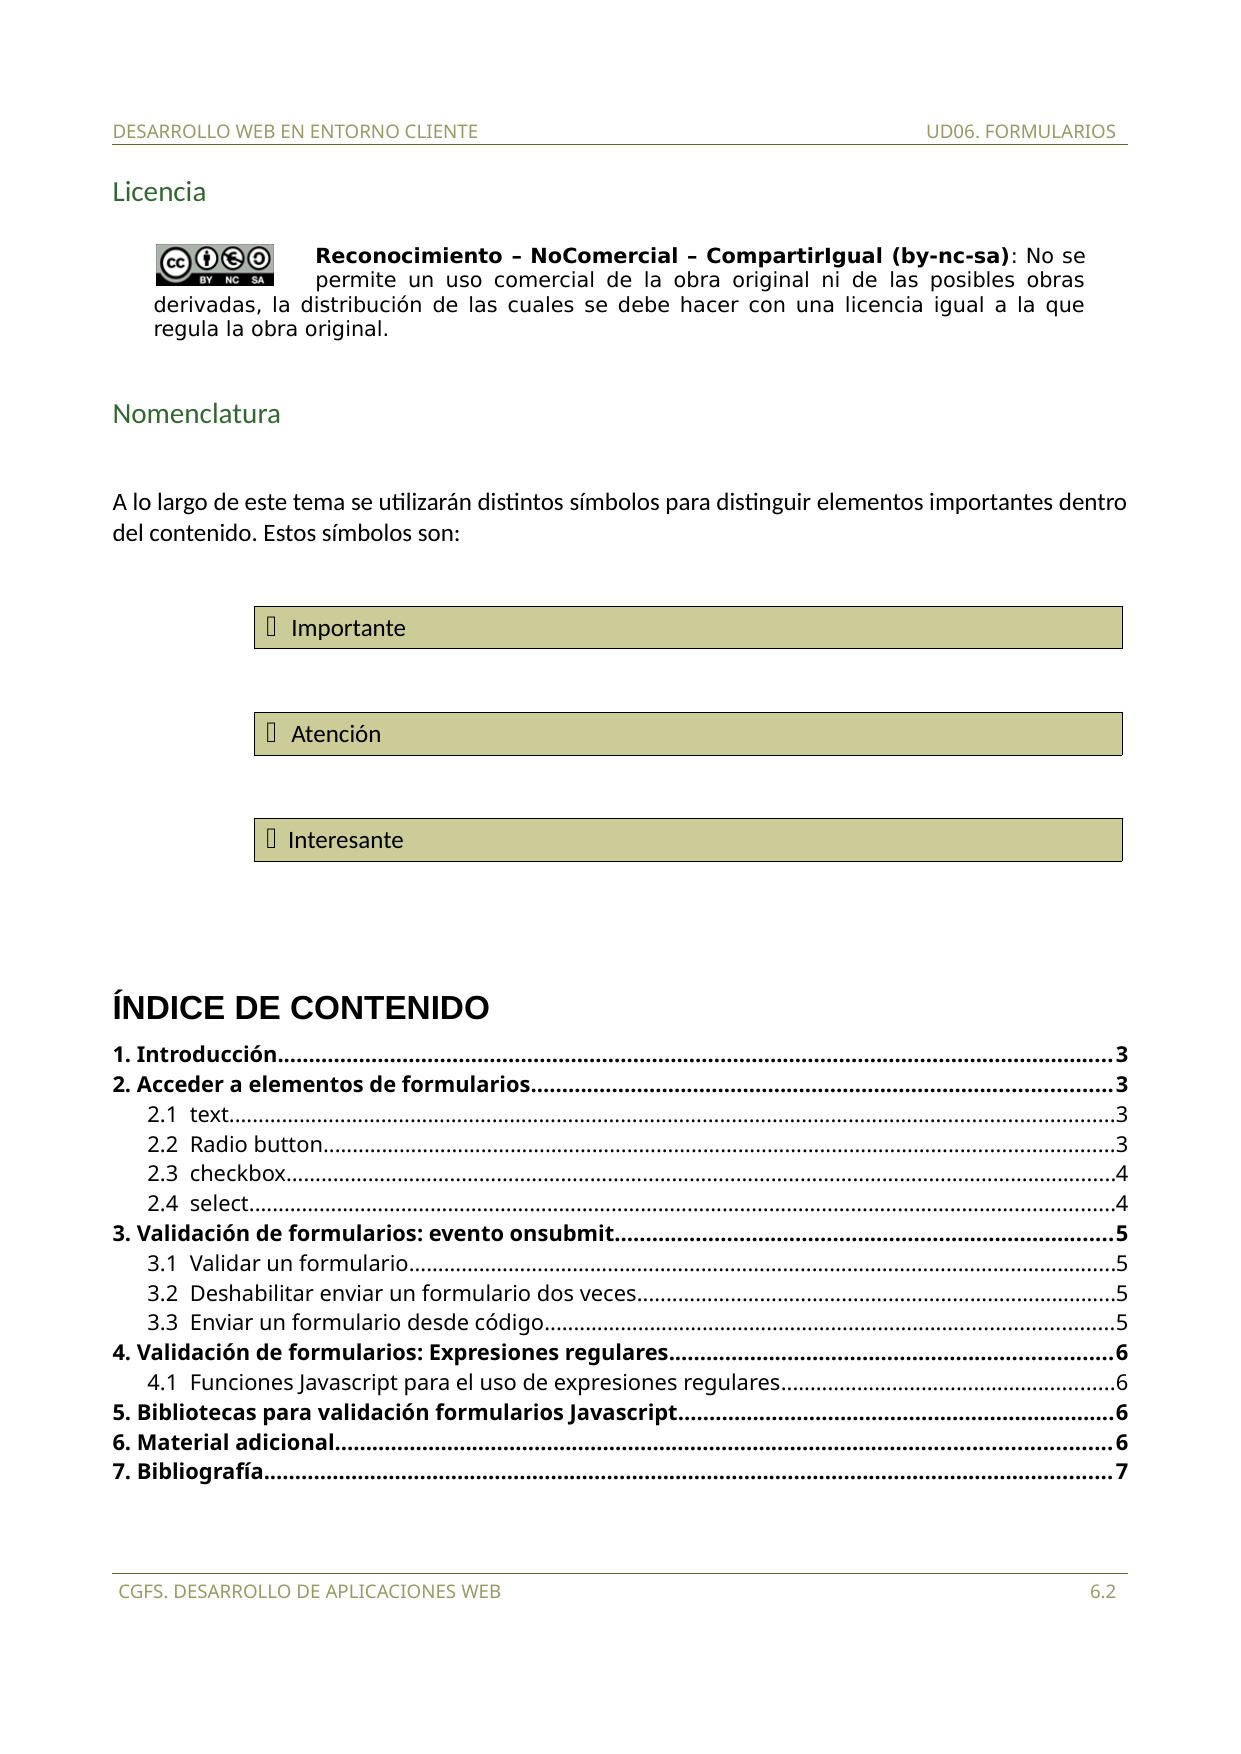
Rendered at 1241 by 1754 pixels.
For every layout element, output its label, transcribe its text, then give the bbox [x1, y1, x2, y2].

text Nomenclatura [112, 396, 1128, 431]
text Licencia [112, 173, 1128, 209]
text 3. Validación de formularios: evento onsubmit 5 [112, 1218, 1128, 1248]
text 3.1 Validar un formulario 5 [142, 1248, 1128, 1278]
text 2.3 checkbox 4 [142, 1158, 1128, 1188]
text 3.3 Enviar un formulario desde código 5 [142, 1307, 1128, 1337]
text  Interesante [255, 819, 1122, 861]
text  Importante [255, 607, 1122, 648]
text 5. Bibliotecas para validación formularios Javascript 6 [112, 1397, 1128, 1427]
text 2. Acceder a elementos de formularios 3 [112, 1069, 1128, 1099]
picture [156, 244, 274, 286]
text 3.2 Deshabilitar enviar un formulario dos veces 5 [142, 1278, 1128, 1307]
text 4. Validación de formularios: Expresiones regulares 6 [112, 1337, 1128, 1367]
text 7. Bibliografía 7 [112, 1456, 1128, 1486]
text 2.2 Radio button 3 [142, 1129, 1128, 1158]
text 2.4 select 4 [142, 1188, 1128, 1218]
text A lo largo de este tema se utilizarán distintos símbolos para distinguir elementos importantes dentro del contenido. Estos símbolos son: [112, 487, 1128, 548]
subtitle Índice de contenido [112, 988, 1128, 1027]
text 4.1 Funciones Javascript para el uso de expresiones regulares 6 [142, 1367, 1128, 1397]
text Reconocimiento – NoComercial – CompartirIgual (by-nc-sa): No se permite un uso comercial de la obra original ni de las posibles obras derivadas, la distribución de las cuales se debe hacer con una licencia igual a la que regula la obra original. [153, 244, 1086, 341]
text 1. Introducción 3 [112, 1039, 1128, 1069]
text 2.1 text 3 [142, 1099, 1128, 1129]
text 6. Material adicional 6 [112, 1427, 1128, 1456]
text  Atención [255, 713, 1122, 755]
